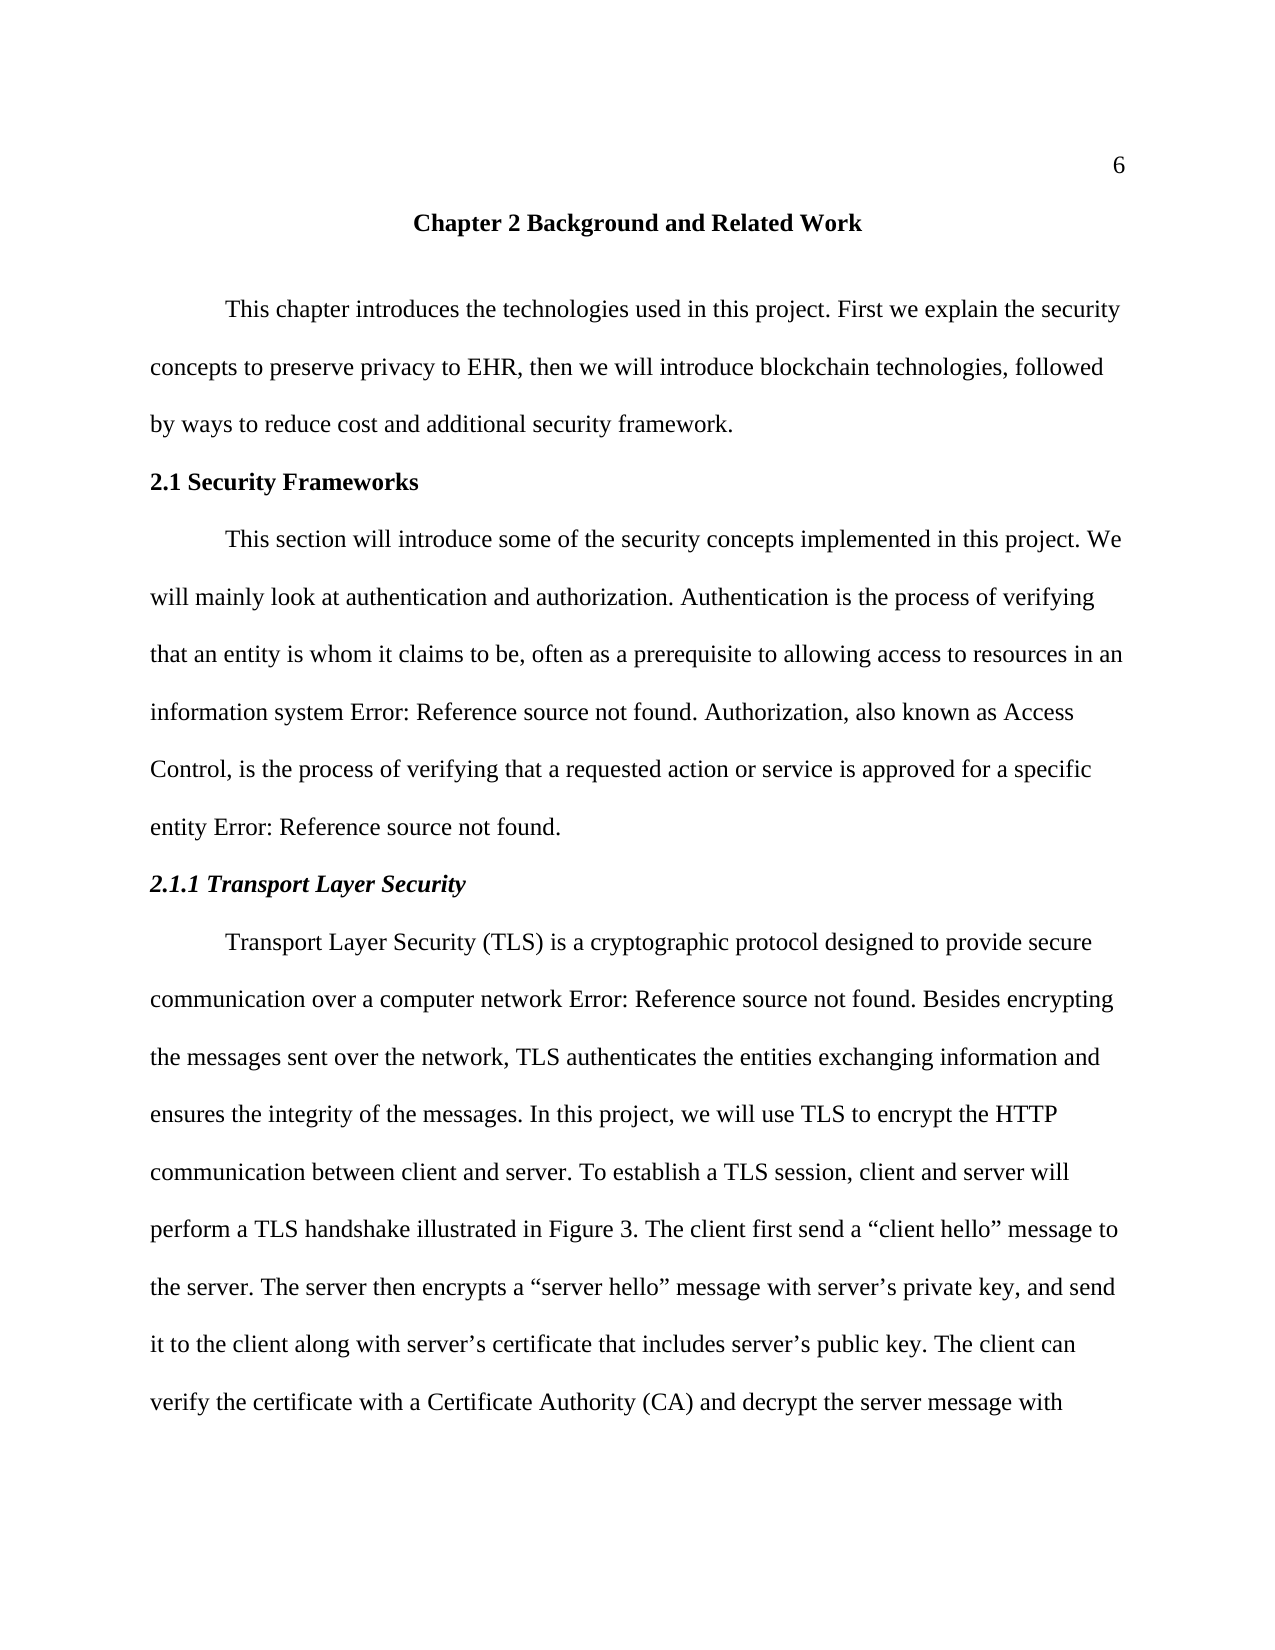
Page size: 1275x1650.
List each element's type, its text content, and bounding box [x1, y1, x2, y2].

subtitle 2.1.1 Transport Layer Security [150, 869, 1125, 898]
subtitle Chapter 2 Background and Related Work [150, 208, 1125, 237]
text This section will introduce some of the security concepts implemented in this project. We will mainly look at authentication and authorization. Authentication is the process of verifying that an entity is whom it claims to be, often as a prerequisite to allowing access to resources in an information system Error: Reference source not found. Authorization, also known as Access Control, is the process of verifying that a requested action or service is approved for a specific entity Error: Reference source not found. [150, 524, 1125, 841]
text Transport Layer Security (TLS) is a cryptographic protocol designed to provide secure communication over a computer network Error: Reference source not found. Besides encrypting the messages sent over the network, TLS authenticates the entities exchanging information and ensures the integrity of the messages. In this project, we will use TLS to encrypt the HTTP communication between client and server. To establish a TLS session, client and server will perform a TLS handshake illustrated in Figure 3. The client first send a “client hello” message to the server. The server then encrypts a “server hello” message with server’s private key, and send it to the client along with server’s certificate that includes server’s public key. The client can verify the certificate with a Certificate Authority (CA) and decrypt the server message with [150, 927, 1125, 1416]
subtitle 2.1 Security Frameworks [150, 467, 1125, 496]
text This chapter introduces the technologies used in this project. First we explain the security concepts to preserve privacy to EHR, then we will introduce blockchain technologies, followed by ways to reduce cost and additional security framework. [150, 294, 1125, 438]
